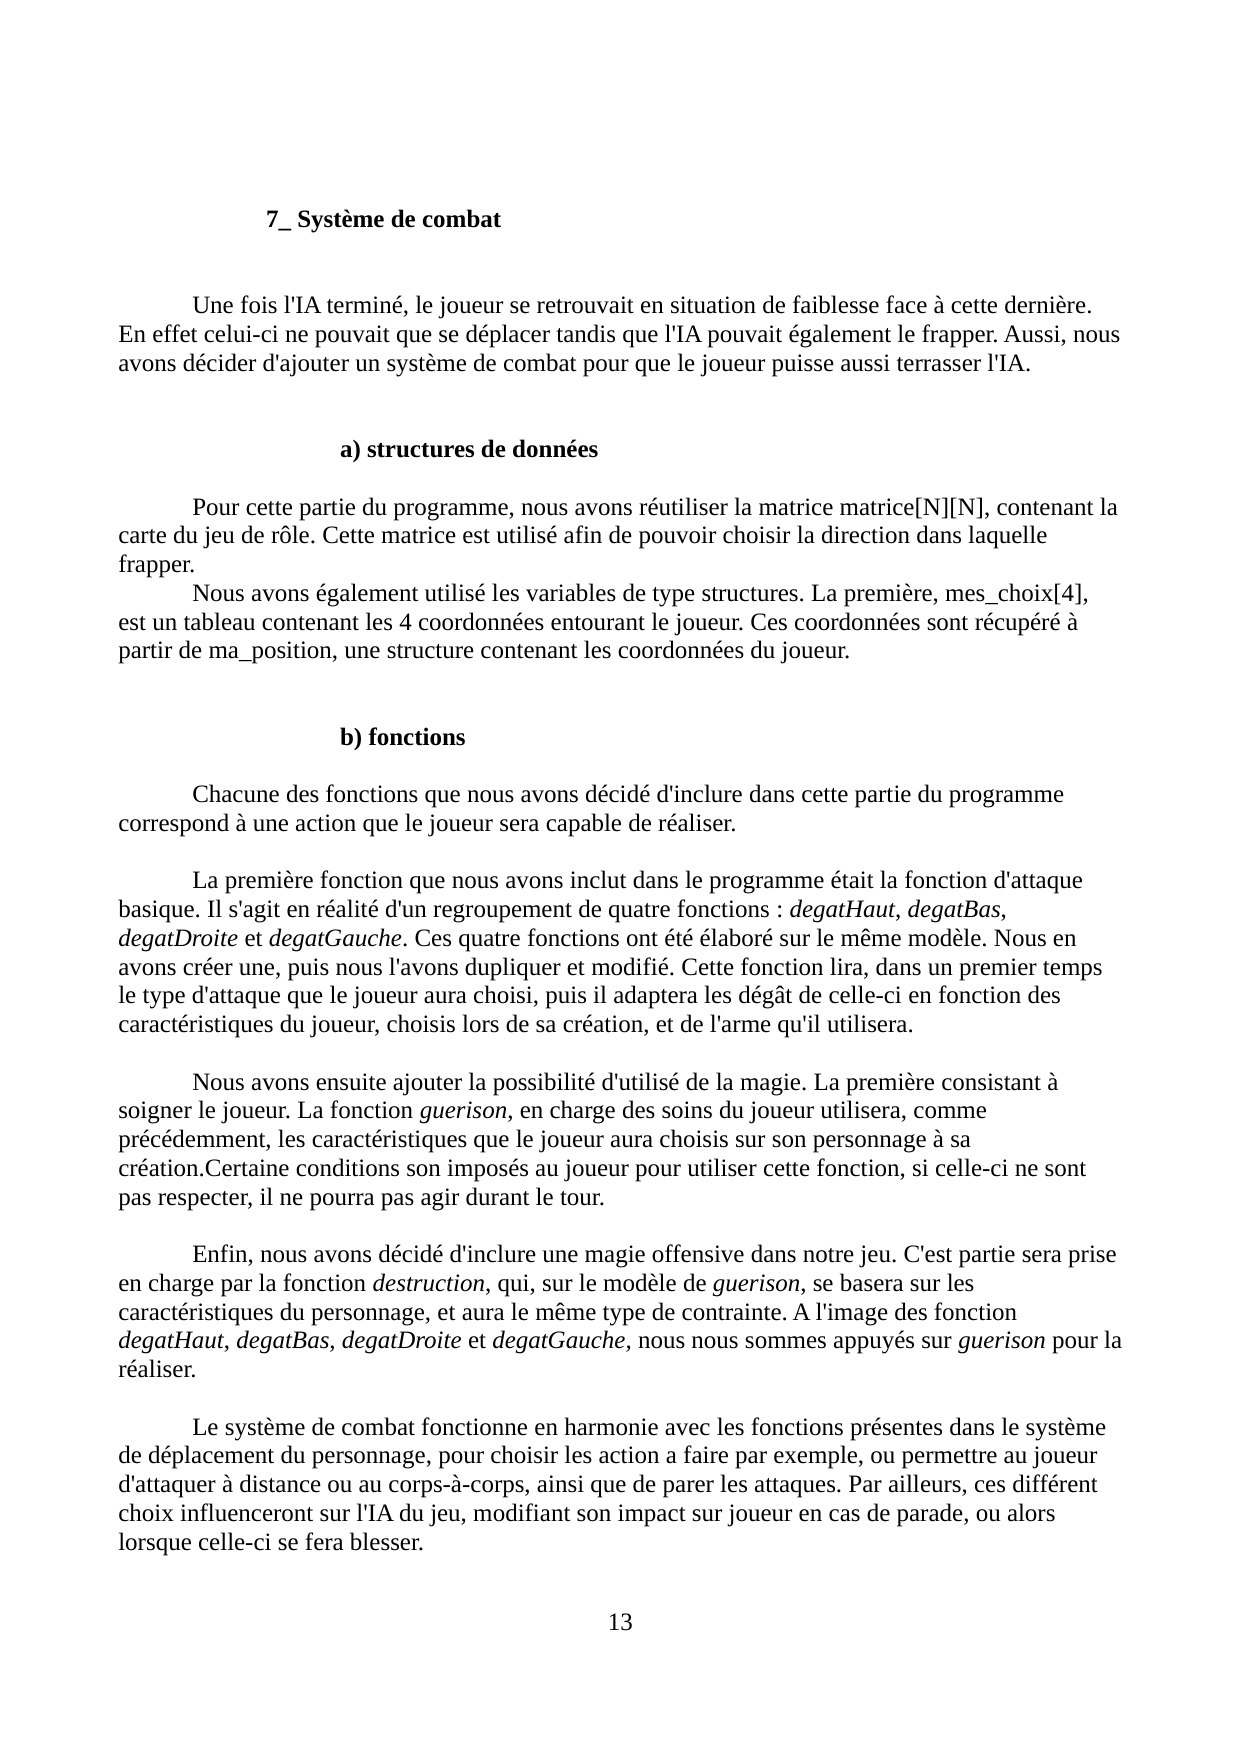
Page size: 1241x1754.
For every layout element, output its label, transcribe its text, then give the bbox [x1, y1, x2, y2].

text Chacune des fonctions que nous avons décidé d'inclure dans cette partie du programme correspond à une action que le joueur sera capable de réaliser. [118, 779, 1122, 837]
text 7_ Système de combat [118, 204, 1122, 233]
text Enfin, nous avons décidé d'inclure une magie offensive dans notre jeu. C'est partie sera prise en charge par la fonction destruction, qui, sur le modèle de guerison, se basera sur les caractéristiques du personnage, et aura le même type de contrainte. A l'image des fonction degatHaut, degatBas, degatDroite et degatGauche, nous nous sommes appuyés sur guerison pour la réaliser. [118, 1239, 1122, 1383]
text La première fonction que nous avons inclut dans le programme était la fonction d'attaque basique. Il s'agit en réalité d'un regroupement de quatre fonctions : degatHaut, degatBas, degatDroite et degatGauche. Ces quatre fonctions ont été élaboré sur le même modèle. Nous en avons créer une, puis nous l'avons dupliquer et modifié. Cette fonction lira, dans un premier temps le type d'attaque que le joueur aura choisi, puis il adaptera les dégât de celle-ci en fonction des caractéristiques du joueur, choisis lors de sa création, et de l'arme qu'il utilisera. [118, 866, 1122, 1038]
text Pour cette partie du programme, nous avons réutiliser la matrice matrice[N][N], contenant la carte du jeu de rôle. Cette matrice est utilisé afin de pouvoir choisir la direction dans laquelle frapper. [118, 492, 1122, 578]
text Nous avons ensuite ajouter la possibilité d'utilisé de la magie. La première consistant à soigner le joueur. La fonction guerison, en charge des soins du joueur utilisera, comme précédemment, les caractéristiques que le joueur aura choisis sur son personnage à sa création.Certaine conditions son imposés au joueur pour utiliser cette fonction, si celle-ci ne sont pas respecter, il ne pourra pas agir durant le tour. [118, 1067, 1122, 1211]
text b) fonctions [118, 722, 1122, 751]
text a) structures de données [118, 434, 1122, 463]
text Une fois l'IA terminé, le joueur se retrouvait en situation de faiblesse face à cette dernière. En effet celui-ci ne pouvait que se déplacer tandis que l'IA pouvait également le frapper. Aussi, nous avons décider d'ajouter un système de combat pour que le joueur puisse aussi terrasser l'IA. [118, 291, 1122, 377]
text Nous avons également utilisé les variables de type structures. La première, mes_choix[4], est un tableau contenant les 4 coordonnées entourant le joueur. Ces coordonnées sont récupéré à partir de ma_position, une structure contenant les coordonnées du joueur. [118, 578, 1122, 664]
text Le système de combat fonctionne en harmonie avec les fonctions présentes dans le système de déplacement du personnage, pour choisir les action a faire par exemple, ou permettre au joueur d'attaquer à distance ou au corps-à-corps, ainsi que de parer les attaques. Par ailleurs, ces différent choix influenceront sur l'IA du jeu, modifiant son impact sur joueur en cas de parade, ou alors lorsque celle-ci se fera blesser. [118, 1412, 1122, 1556]
